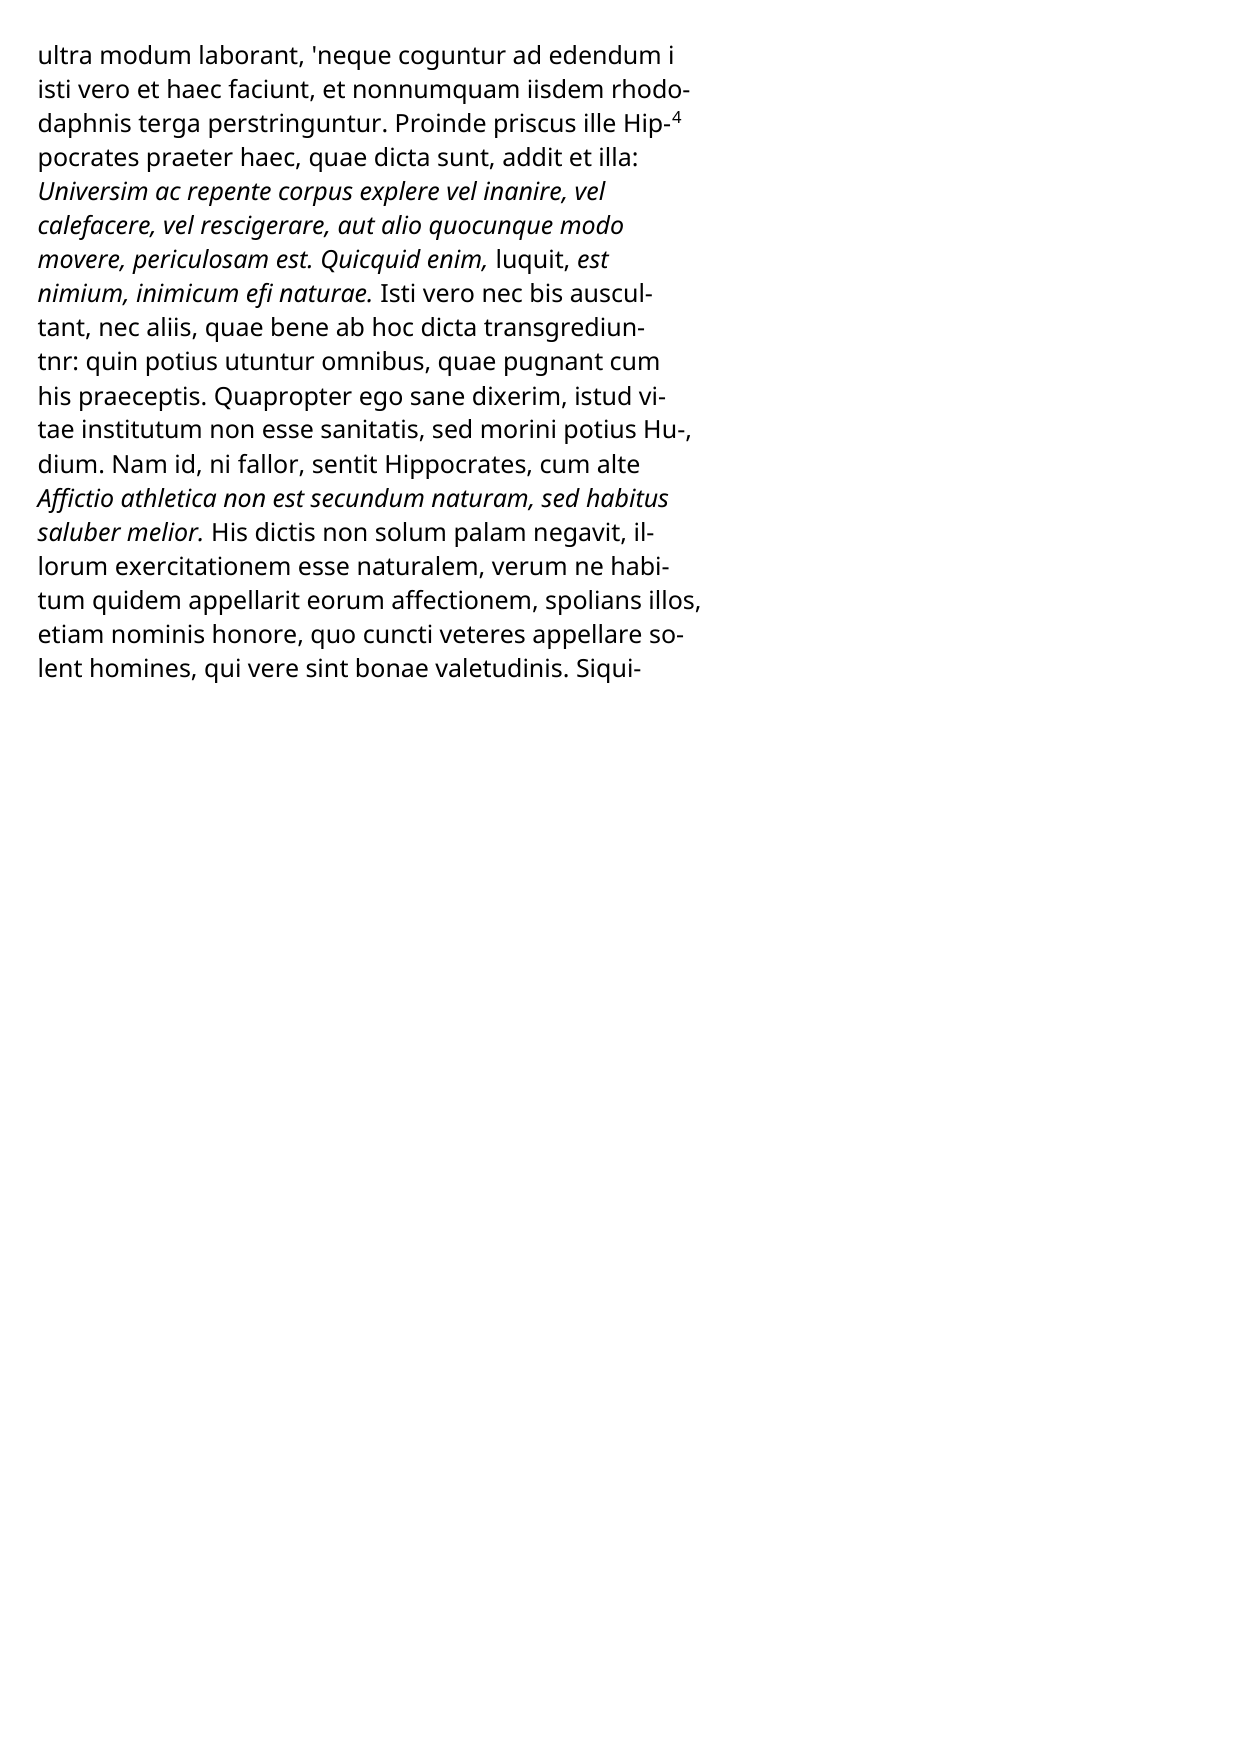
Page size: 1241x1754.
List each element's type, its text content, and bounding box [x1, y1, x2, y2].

text ultra modum laborant, 'neque coguntur ad edendum i isti vero et haec faciunt, et nonnumquam iisdem rhodo- daphnis terga perstringuntur. Proinde priscus ille Hip-4 pocrates praeter haec, quae dicta sunt, addit et illa: Universim ac repente corpus explere vel inanire, vel calefacere, vel rescigerare, aut alio quocunque modo movere, periculosam est. Quicquid enim, luquit, est nimium, inimicum efi naturae. Isti vero nec bis auscul- tant, nec aliis, quae bene ab hoc dicta transgrediun- tnr: quin potius utuntur omnibus, quae pugnant cum his praeceptis. Quapropter ego sane dixerim, istud vi- tae institutum non esse sanitatis, sed morini potius Hu-, dium. Nam id, ni fallor, sentit Hippocrates, cum alte Affictio athletica non est secundum naturam, sed habitus saluber melior. His dictis non solum palam negavit, il- lorum exercitationem esse naturalem, verum ne habi- tum quidem appellarit eorum affectionem, spolians illos, etiam nominis honore, quo cuncti veteres appellare so- lent homines, qui vere sint bonae valetudinis. Siqui- [37, 37, 1203, 685]
